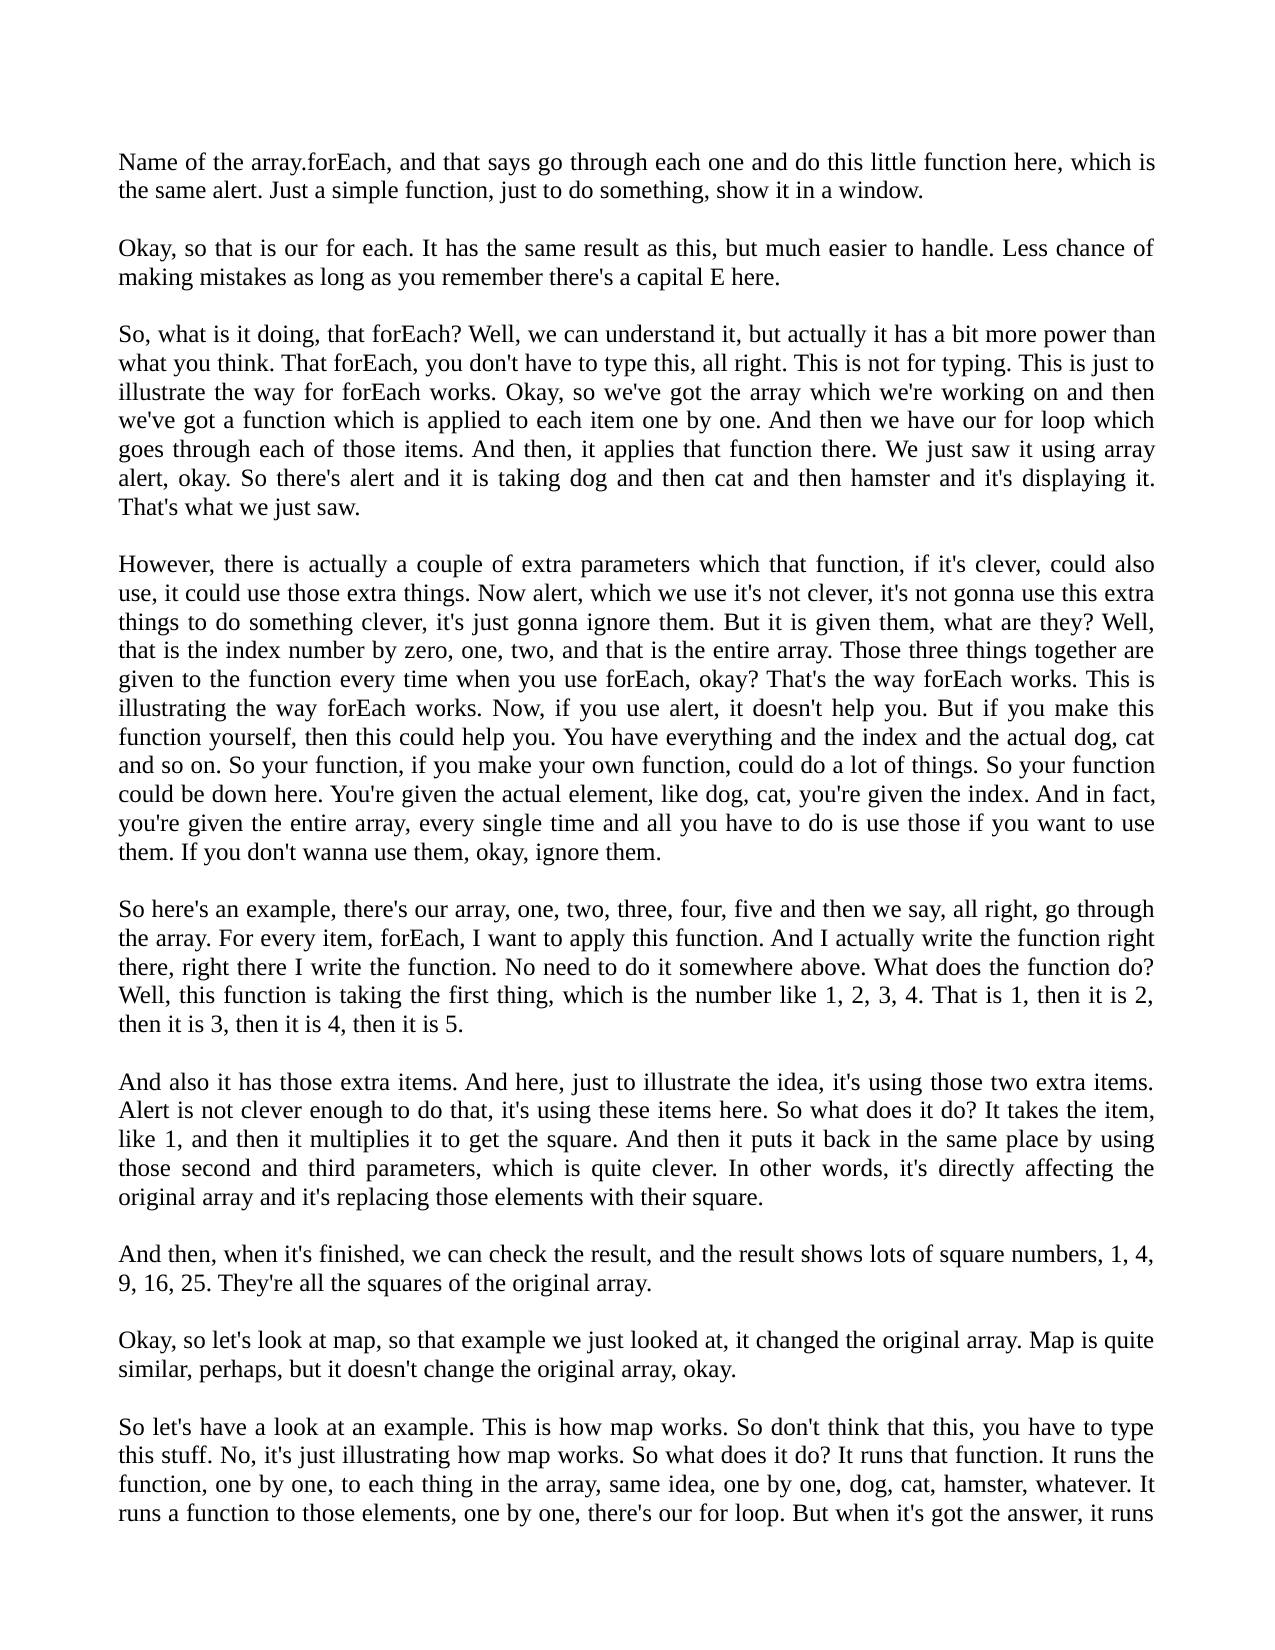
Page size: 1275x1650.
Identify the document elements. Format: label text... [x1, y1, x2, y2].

text And also it has those extra items. And here, just to illustrate the idea, it's using those two extra items. Alert is not clever enough to do that, it's using these items here. So what does it do? It takes the item, like 1, and then it multiplies it to get the square. And then it puts it back in the same place by using those second and third parameters, which is quite clever. In other words, it's directly affecting the original array and it's replacing those elements with their square. [118, 1067, 1157, 1211]
text So, what is it doing, that forEach? Well, we can understand it, but actually it has a bit more power than what you think. That forEach, you don't have to type this, all right. This is not for typing. This is just to illustrate the way for forEach works. Okay, so we've got the array which we're working on and then we've got a function which is applied to each item one by one. And then we have our for loop which goes through each of those items. And then, it applies that function there. We just saw it using array alert, okay. So there's alert and it is taking dog and then cat and then hamster and it's displaying it. That's what we just saw. [118, 319, 1157, 521]
text Okay, so let's look at map, so that example we just looked at, it changed the original array. Map is quite similar, perhaps, but it doesn't change the original array, okay. [118, 1326, 1157, 1383]
text And then, when it's finished, we can check the result, and the result shows lots of square numbers, 1, 4, 9, 16, 25. They're all the squares of the original array. [118, 1239, 1157, 1297]
text Name of the array.forEach, and that says go through each one and do this little function here, which is the same alert. Just a simple function, just to do something, show it in a window. [118, 147, 1157, 204]
text However, there is actually a couple of extra parameters which that function, if it's clever, could also use, it could use those extra things. Now alert, which we use it's not clever, it's not gonna use this extra things to do something clever, it's just gonna ignore them. But it is given them, what are they? Well, that is the index number by zero, one, two, and that is the entire array. Those three things together are given to the function every time when you use forEach, okay? That's the way forEach works. This is illustrating the way forEach works. Now, if you use alert, it doesn't help you. But if you make this function yourself, then this could help you. You have everything and the index and the actual dog, cat and so on. So your function, if you make your own function, could do a lot of things. So your function could be down here. You're given the actual element, like dog, cat, you're given the index. And in fact, you're given the entire array, every single time and all you have to do is use those if you want to use them. If you don't wanna use them, okay, ignore them. [118, 549, 1157, 866]
text So let's have a look at an example. This is how map works. So don't think that this, you have to type this stuff. No, it's just illustrating how map works. So what does it do? It runs that function. It runs the function, one by one, to each thing in the array, same idea, one by one, dog, cat, hamster, whatever. It runs a function to those elements, one by one, there's our for loop. But when it's got the answer, it runs [118, 1412, 1157, 1527]
text Okay, so that is our for each. It has the same result as this, but much easier to handle. Less chance of making mistakes as long as you remember there's a capital E here. [118, 233, 1157, 291]
text So here's an example, there's our array, one, two, three, four, five and then we say, all right, go through the array. For every item, forEach, I want to apply this function. And I actually write the function right there, right there I write the function. No need to do it somewhere above. What does the function do? Well, this function is taking the first thing, which is the number like 1, 2, 3, 4. That is 1, then it is 2, then it is 3, then it is 4, then it is 5. [118, 894, 1157, 1038]
